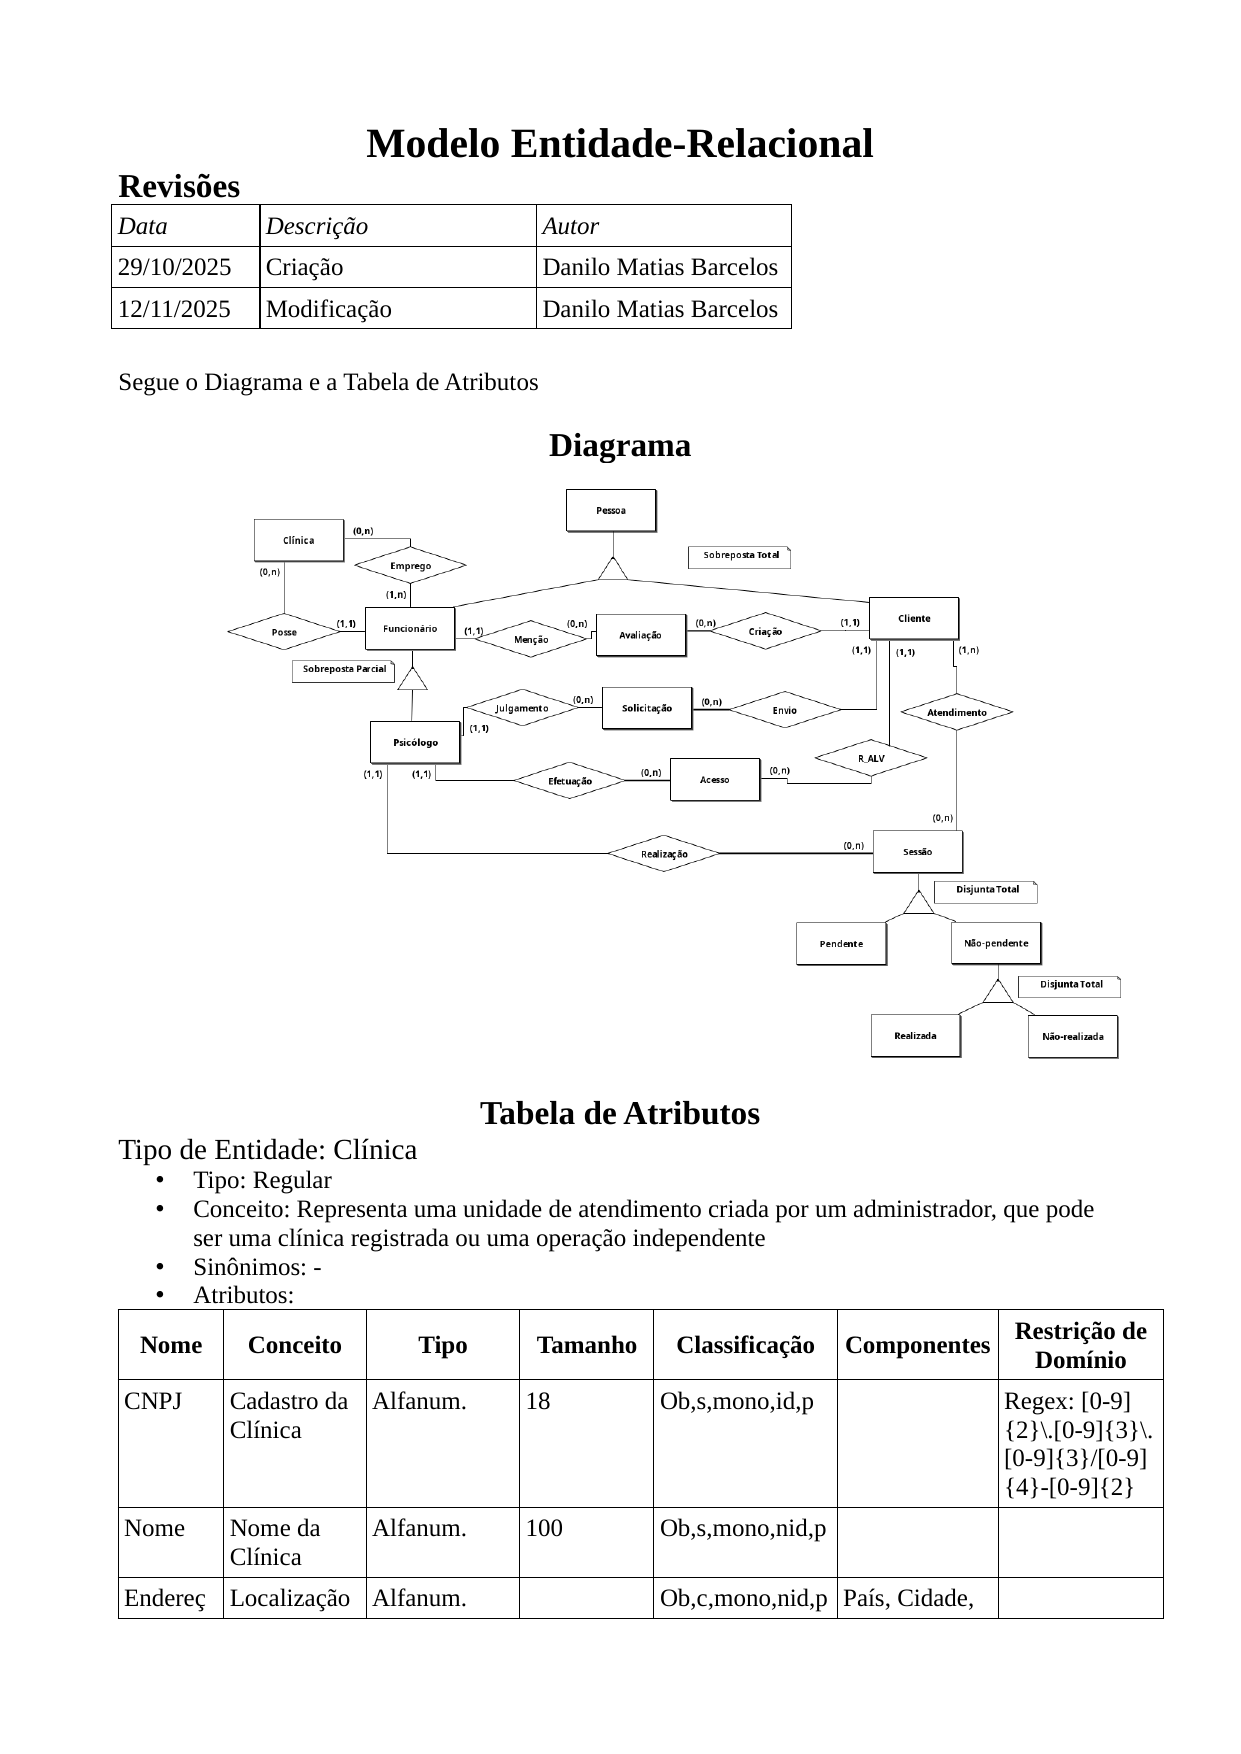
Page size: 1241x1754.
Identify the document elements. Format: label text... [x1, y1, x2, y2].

list Tipo: Regular [156, 1165, 1122, 1194]
picture [118, 463, 1123, 1060]
table_cell Cadastro da Clínica [224, 1380, 366, 1507]
table_header Restrição de Domínio [999, 1310, 1163, 1379]
text Revisões [118, 166, 1122, 204]
table_cell Ob,c,mono,nid,p [654, 1578, 837, 1618]
list Conceito: Representa uma unidade de atendimento criada por um administrador, que pode ser uma clínica registrada ou uma operação independente [156, 1194, 1122, 1252]
table_cell Danilo Matias Barcelos [537, 247, 791, 287]
table_cell País, Cidade, [838, 1578, 998, 1618]
list Atributos: [156, 1280, 1122, 1309]
table_cell Alfanum. [367, 1578, 519, 1618]
table_header Tamanho [520, 1310, 653, 1379]
table_cell [838, 1508, 998, 1577]
table_cell Danilo Matias Barcelos [537, 288, 791, 328]
table_cell [999, 1578, 1163, 1618]
table_header Classificação [654, 1310, 837, 1379]
list Sinônimos: - [156, 1252, 1122, 1280]
table_cell CNPJ [119, 1380, 223, 1507]
table_cell Criação [261, 247, 536, 287]
table_header Data [112, 205, 259, 246]
table_cell Alfanum. [367, 1508, 519, 1577]
table_cell Nome da Clínica [224, 1508, 366, 1577]
table_cell 18 [520, 1380, 653, 1507]
table_cell 100 [520, 1508, 653, 1577]
table_cell Localização [224, 1578, 366, 1618]
table_header Tipo [367, 1310, 519, 1379]
table_header Descrição [261, 205, 536, 246]
text Tipo de Entidade: Clínica [118, 1132, 1122, 1165]
table_cell [999, 1508, 1163, 1577]
table_header Conceito [224, 1310, 366, 1379]
table_cell Endereç [119, 1578, 223, 1618]
table_cell Alfanum. [367, 1380, 519, 1507]
text Tabela de Atributos [118, 1093, 1122, 1132]
table_cell Regex: [0-9]{2}\.[0-9]{3}\.[0-9]{3}/[0-9]{4}-[0-9]{2} [999, 1380, 1163, 1507]
table_cell [838, 1380, 998, 1507]
table_header Autor [537, 205, 791, 246]
table_header Nome [119, 1310, 223, 1379]
text Modelo Entidade-Relacional [118, 118, 1122, 166]
table_cell 29/10/2025 [112, 247, 259, 287]
table_cell Modificação [261, 288, 536, 328]
table_cell [520, 1578, 653, 1618]
text Diagrama [118, 425, 1122, 463]
text Segue o Diagrama e a Tabela de Atributos [118, 367, 1122, 396]
table_cell Ob,s,mono,nid,p [654, 1508, 837, 1577]
table_cell 12/11/2025 [112, 288, 259, 328]
table_cell Nome [119, 1508, 223, 1577]
table_cell Ob,s,mono,id,p [654, 1380, 837, 1507]
table_header Componentes [838, 1310, 998, 1379]
